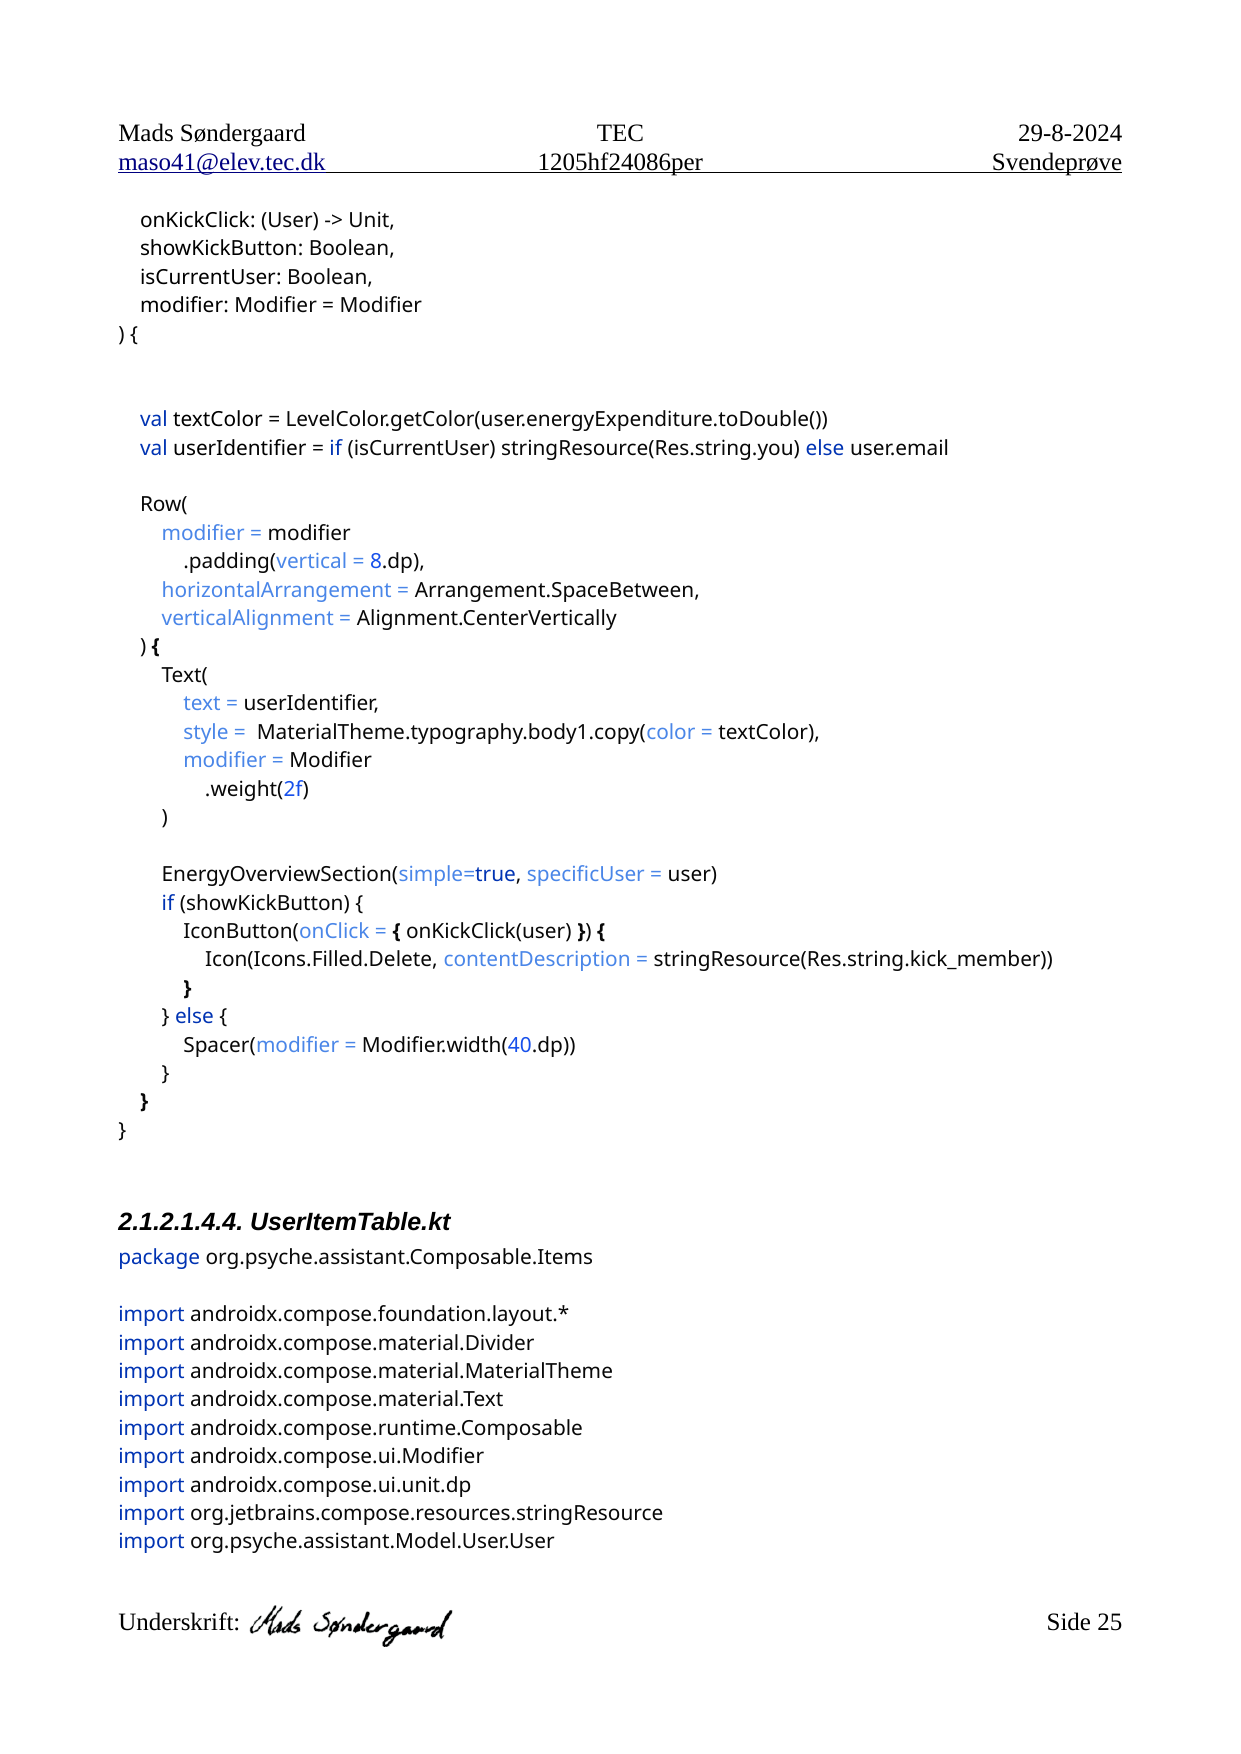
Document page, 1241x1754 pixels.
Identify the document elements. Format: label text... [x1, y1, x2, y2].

picture [244, 1600, 458, 1647]
text onKickClick: (User) -> Unit, showKickButton: Boolean, isCurrentUser: Boolean, modifier: Modifier = Modifier ) { val textColor = LevelColor.getColor(user.energyExpenditure.toDouble()) val userIdentifier = if (isCurrentUser) stringResource(Res.string.you) else user.email Row( modifier = modifier .padding(vertical = 8.dp), horizontalArrangement = Arrangement.SpaceBetween, verticalAlignment = Alignment.CenterVertically ) { Text( text = userIdentifier, style = MaterialTheme.typography.body1.copy(color = textColor), modifier = Modifier .weight(2f) ) EnergyOverviewSection(simple=true, specificUser = user) if (showKickButton) { IconButton(onClick = { onKickClick(user) }) { Icon(Icons.Filled.Delete, contentDescription = stringResource(Res.string.kick_member)) } } else { Spacer(modifier = Modifier.width(40.dp)) } } } [118, 205, 1122, 1172]
subtitle 2.1.2.1.4.4. UserItemTable.kt [118, 1207, 1122, 1236]
text package org.psyche.assistant.Composable.Items import androidx.compose.foundation.layout.* import androidx.compose.material.Divider import androidx.compose.material.MaterialTheme import androidx.compose.material.Text import androidx.compose.runtime.Composable import androidx.compose.ui.Modifier import androidx.compose.ui.unit.dp import org.jetbrains.compose.resources.stringResource import org.psyche.assistant.Model.User.User [118, 1242, 1122, 1555]
